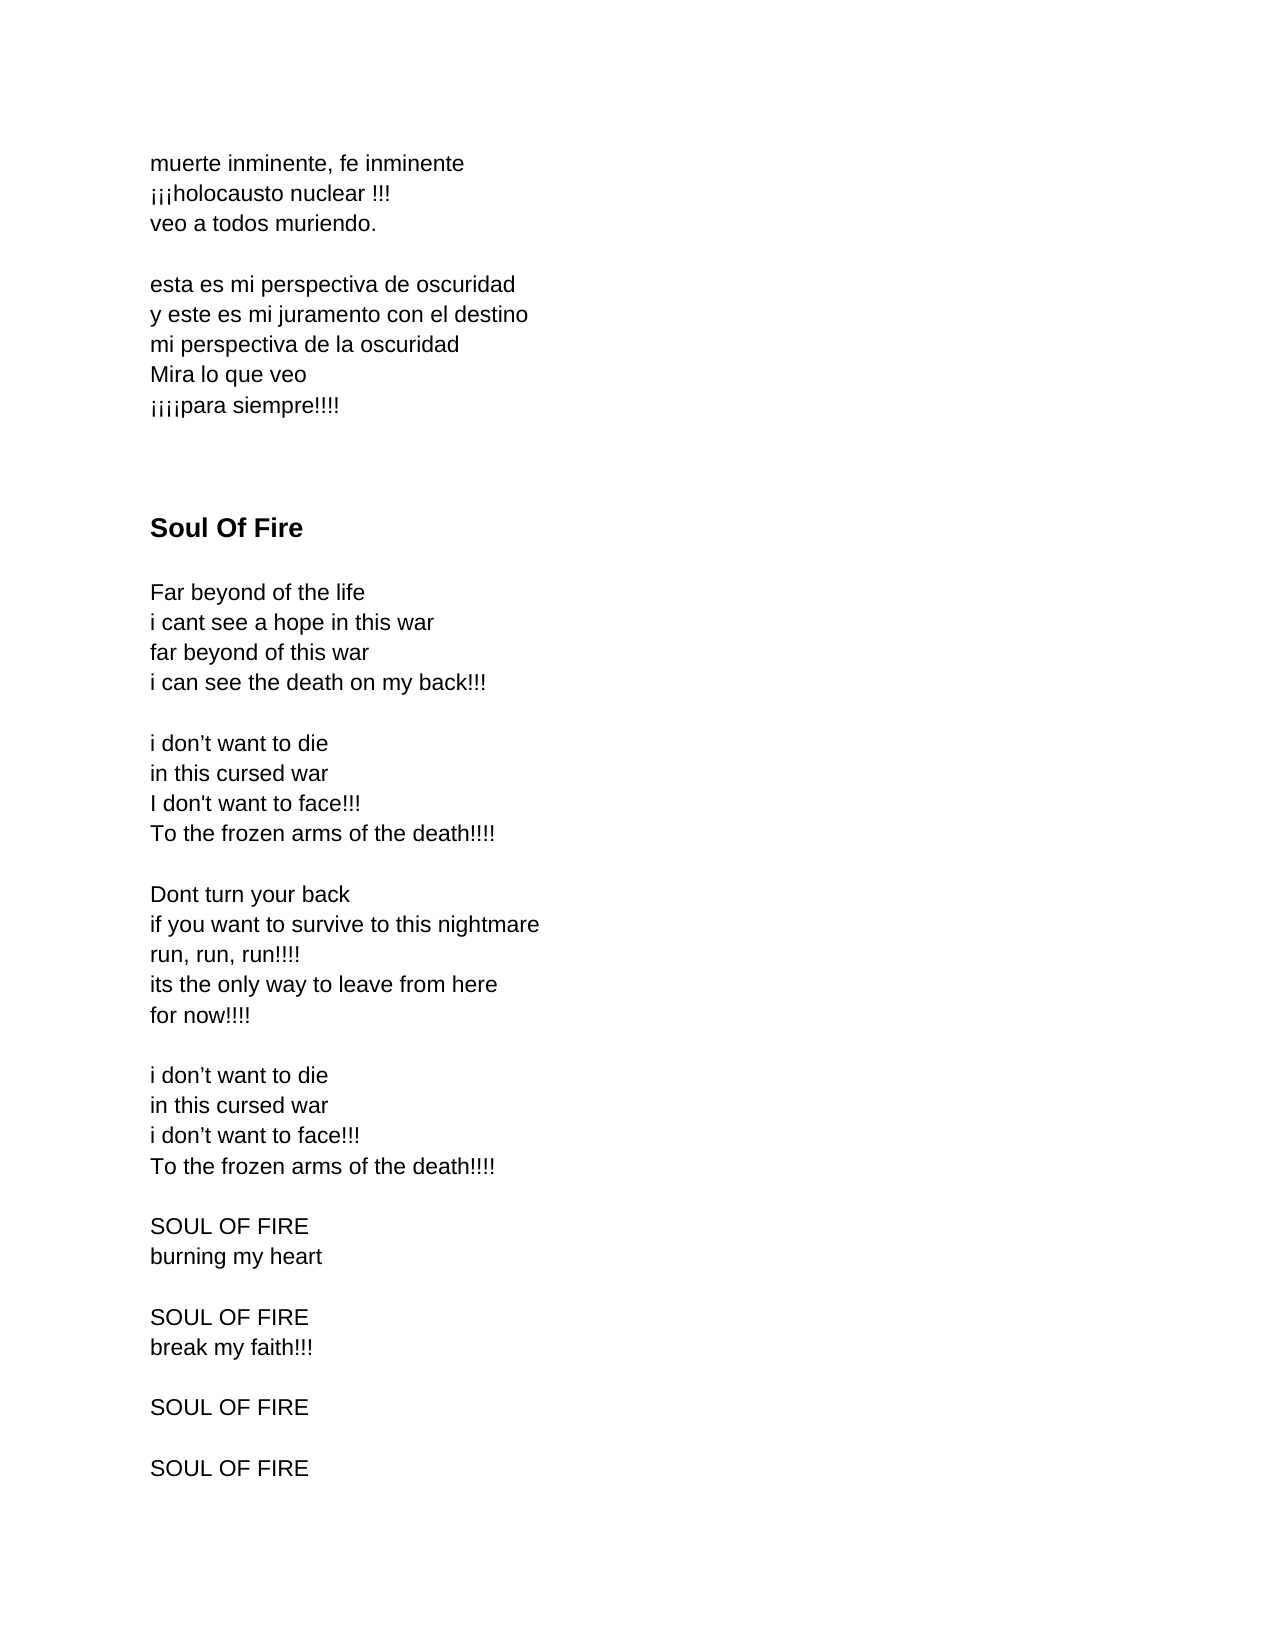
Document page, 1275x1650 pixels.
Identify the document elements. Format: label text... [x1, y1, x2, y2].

text for now!!!! [150, 1002, 1125, 1028]
text i cant see a hope in this war [150, 609, 1125, 635]
text veo a todos muriendo. [150, 210, 1125, 237]
text Dont turn your back [150, 881, 1125, 907]
text ¡¡¡holocausto nuclear !!! [150, 180, 1125, 207]
text i don’t want to face!!! [150, 1122, 1125, 1149]
text burning my heart [150, 1243, 1125, 1269]
text SOUL OF FIRE [150, 1455, 1125, 1481]
text Mira lo que veo [150, 361, 1125, 388]
text its the only way to leave from here [150, 971, 1125, 998]
text in this cursed war [150, 760, 1125, 786]
text SOUL OF FIRE [150, 1213, 1125, 1239]
text Soul Of Fire [150, 512, 1125, 544]
text SOUL OF FIRE [150, 1304, 1125, 1330]
text ¡¡¡¡para siempre!!!! [150, 392, 1125, 418]
text i can see the death on my back!!! [150, 669, 1125, 696]
text far beyond of this war [150, 639, 1125, 665]
text To the frozen arms of the death!!!! [150, 820, 1125, 847]
text muerte inminente, fe inminente [150, 150, 1125, 176]
text run, run, run!!!! [150, 941, 1125, 967]
text in this cursed war [150, 1092, 1125, 1118]
text if you want to survive to this nightmare [150, 911, 1125, 937]
text break my faith!!! [150, 1334, 1125, 1360]
text esta es mi perspectiva de oscuridad [150, 271, 1125, 297]
text i don’t want to die [150, 1062, 1125, 1088]
text Far beyond of the life [150, 579, 1125, 605]
text mi perspectiva de la oscuridad [150, 331, 1125, 358]
text SOUL OF FIRE [150, 1394, 1125, 1421]
text i don’t want to die [150, 730, 1125, 756]
text I don't want to face!!! [150, 790, 1125, 816]
text y este es mi juramento con el destino [150, 301, 1125, 327]
text To the frozen arms of the death!!!! [150, 1153, 1125, 1179]
